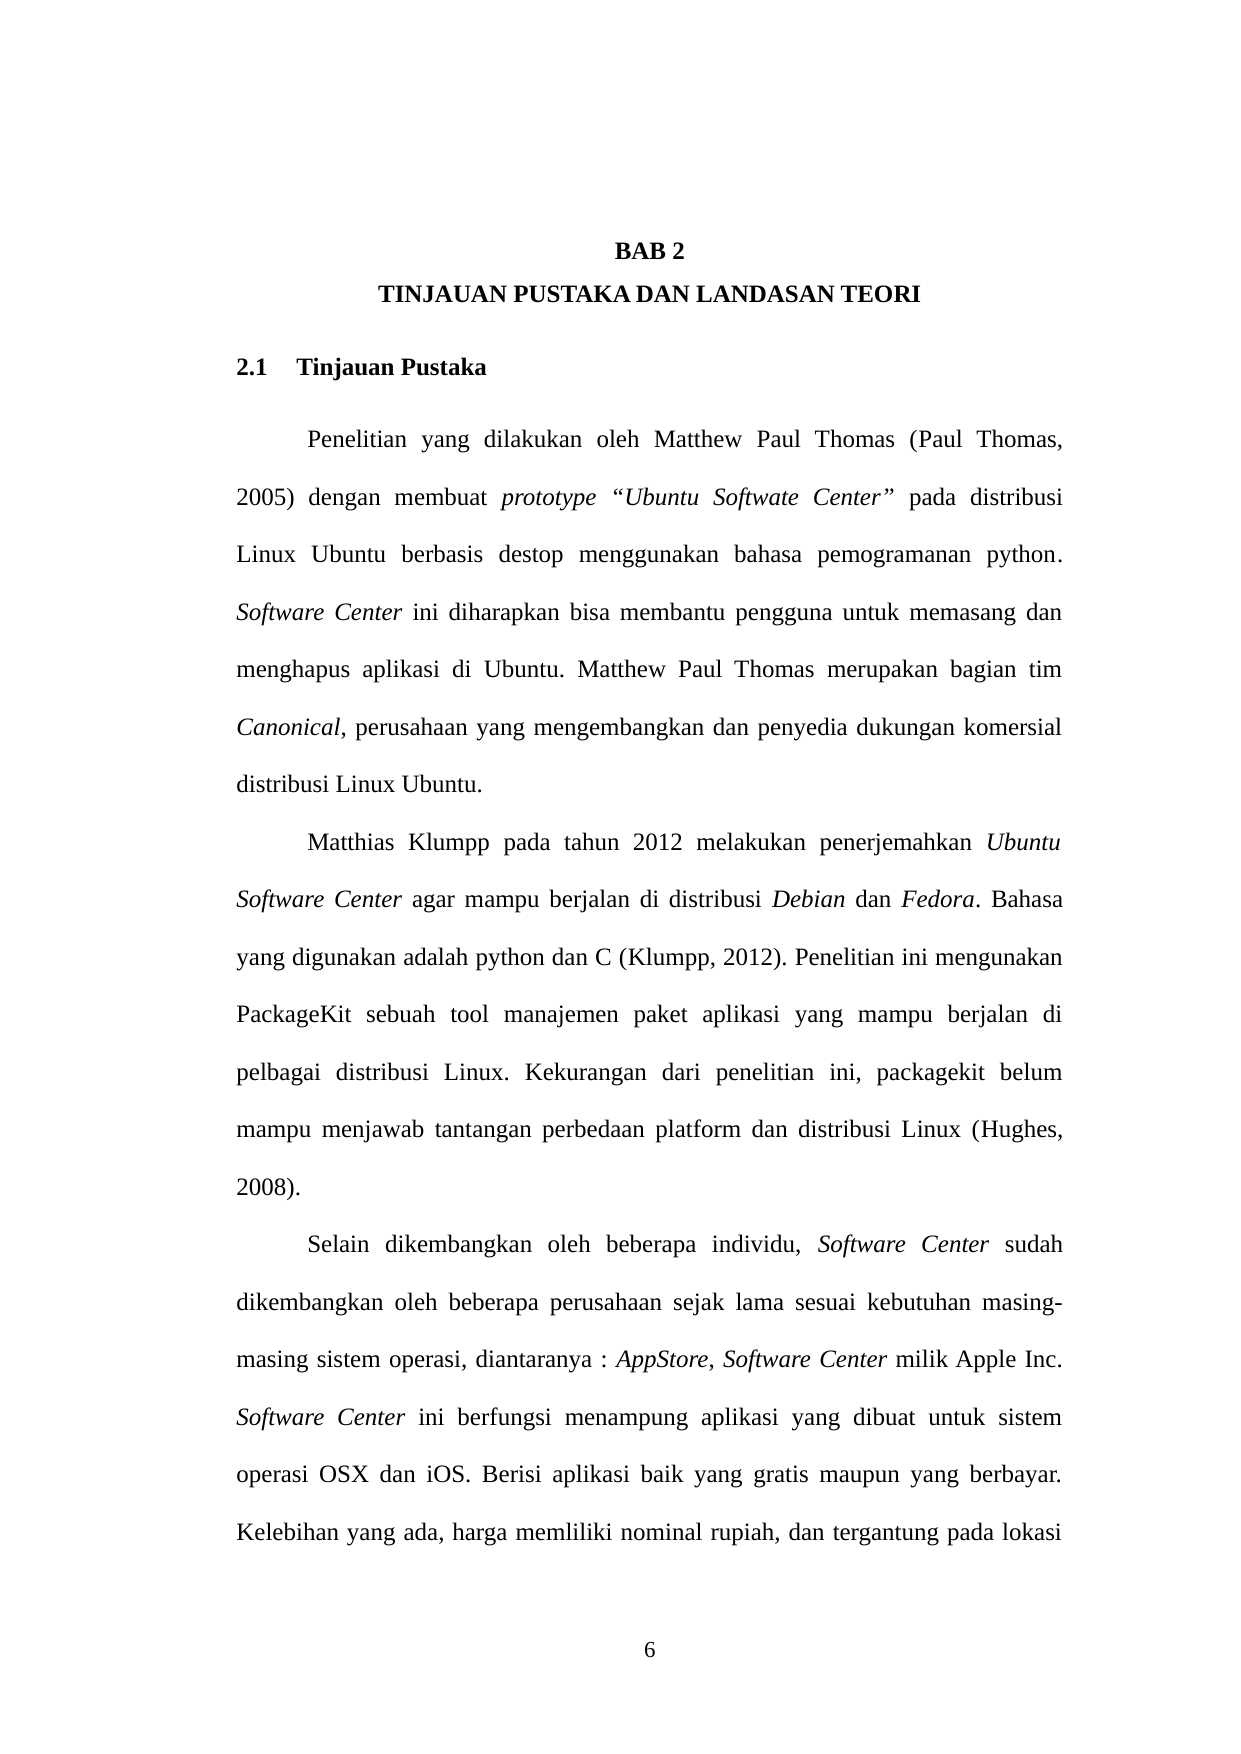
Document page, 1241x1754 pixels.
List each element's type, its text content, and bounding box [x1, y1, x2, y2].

text Matthias Klumpp pada tahun 2012 melakukan penerjemahkan Ubuntu Software Center agar mampu berjalan di distribusi Debian dan Fedora. Bahasa yang digunakan adalah python dan C (Klumpp, 2012). Penelitian ini mengunakan PackageKit sebuah tool manajemen paket aplikasi yang mampu berjalan di pelbagai distribusi Linux. Kekurangan dari penelitian ini, packagekit belum mampu menjawab tantangan perbedaan platform dan distribusi Linux (Hughes, 2008). [236, 827, 1063, 1201]
text Selain dikembangkan oleh beberapa individu, Software Center sudah dikembangkan oleh beberapa perusahaan sejak lama sesuai kebutuhan masing-masing sistem operasi, diantaranya : AppStore, Software Center milik Apple Inc. Software Center ini berfungsi menampung aplikasi yang dibuat untuk sistem operasi OSX dan iOS. Berisi aplikasi baik yang gratis maupun yang berbayar. Kelebihan yang ada, harga memliliki nominal rupiah, dan tergantung pada lokasi [236, 1229, 1063, 1546]
subtitle Tinjauan pustaka [236, 352, 1063, 381]
text Penelitian yang dilakukan oleh Matthew Paul Thomas (Paul Thomas, 2005) dengan membuat prototype “Ubuntu Softwate Center” pada distribusi Linux Ubuntu berbasis destop menggunakan bahasa pemogramanan python. Software Center ini diharapkan bisa membantu pengguna untuk memasang dan menghapus aplikasi di Ubuntu. Matthew Paul Thomas merupakan bagian tim Canonical, perusahaan yang mengembangkan dan penyedia dukungan komersial distribusi Linux Ubuntu. [236, 424, 1063, 798]
subtitle Tinjauan Pustaka dan Landasan Teori [236, 236, 1063, 308]
